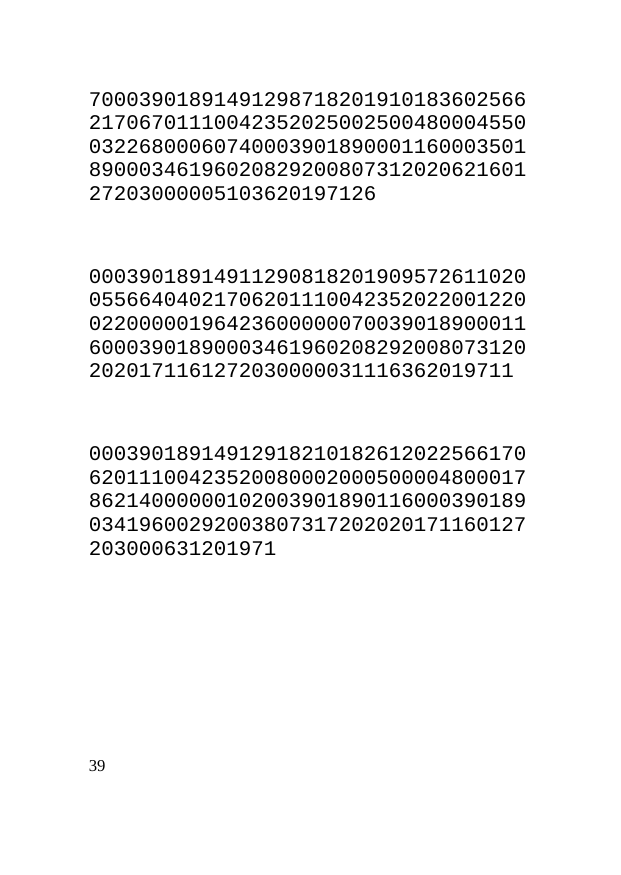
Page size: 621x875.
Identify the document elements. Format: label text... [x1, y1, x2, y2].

text 00039018914912918210182612022566170620111004235200800020005000048000178621400000010200390189011600039018903419600292003807317202020171160127203000631201971 [88, 443, 532, 561]
text 7000390189149129871820191018360256621706701110042352025002500480004550032268000607400039018900011600035018900034619602082920080731202062160127203000005103620197126 [88, 88, 532, 207]
text 000390189149112908182019095726110200556640402170620111004235202200122002200000196423600000070039018900011600039018900034619602082920080731202020171161272030000031116362019711 [88, 266, 532, 384]
